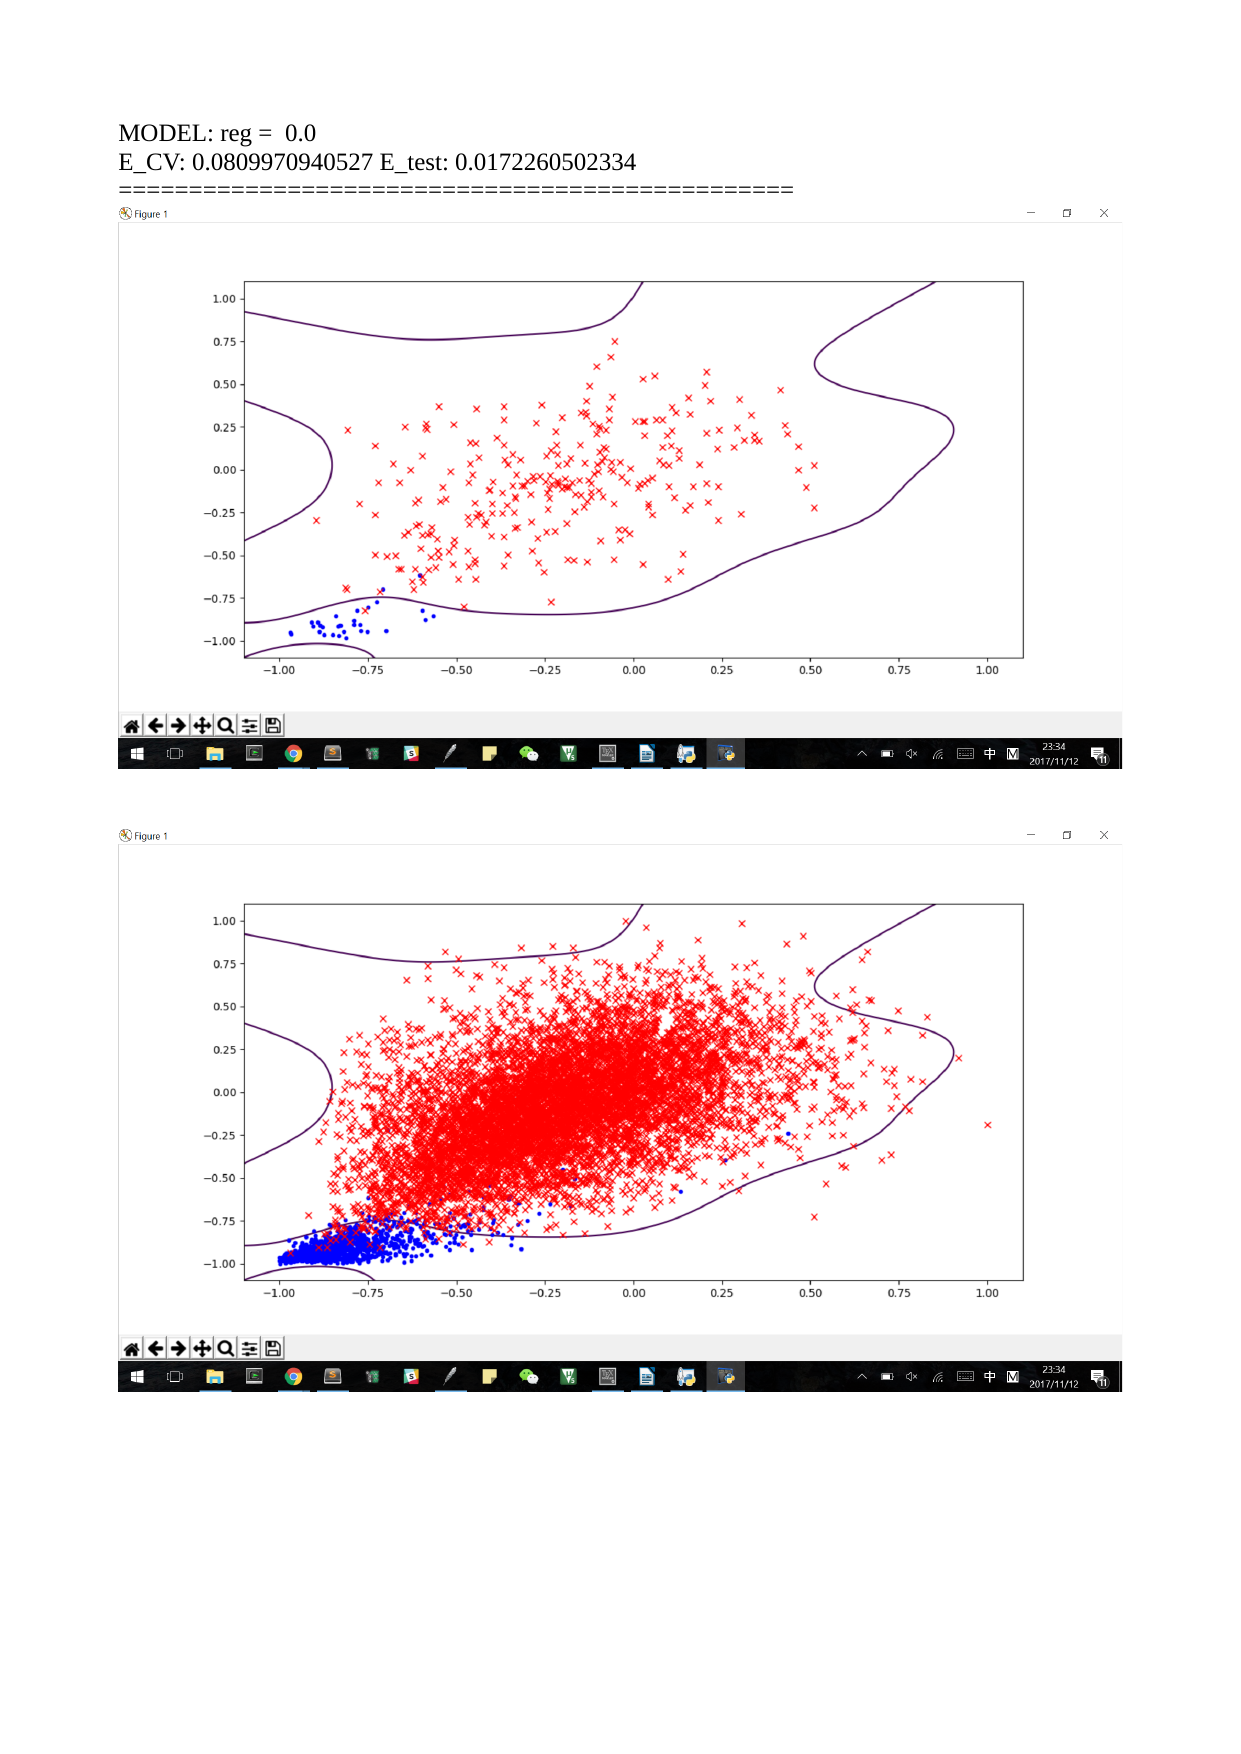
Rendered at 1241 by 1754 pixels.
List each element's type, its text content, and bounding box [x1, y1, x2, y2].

text MODEL: reg = 0.0 [118, 118, 1122, 147]
picture [118, 204, 1123, 769]
text E_CV: 0.0809970940527 E_test: 0.0172260502334 [118, 147, 1122, 176]
text ================================================ [118, 176, 1122, 204]
picture [118, 826, 1123, 1392]
